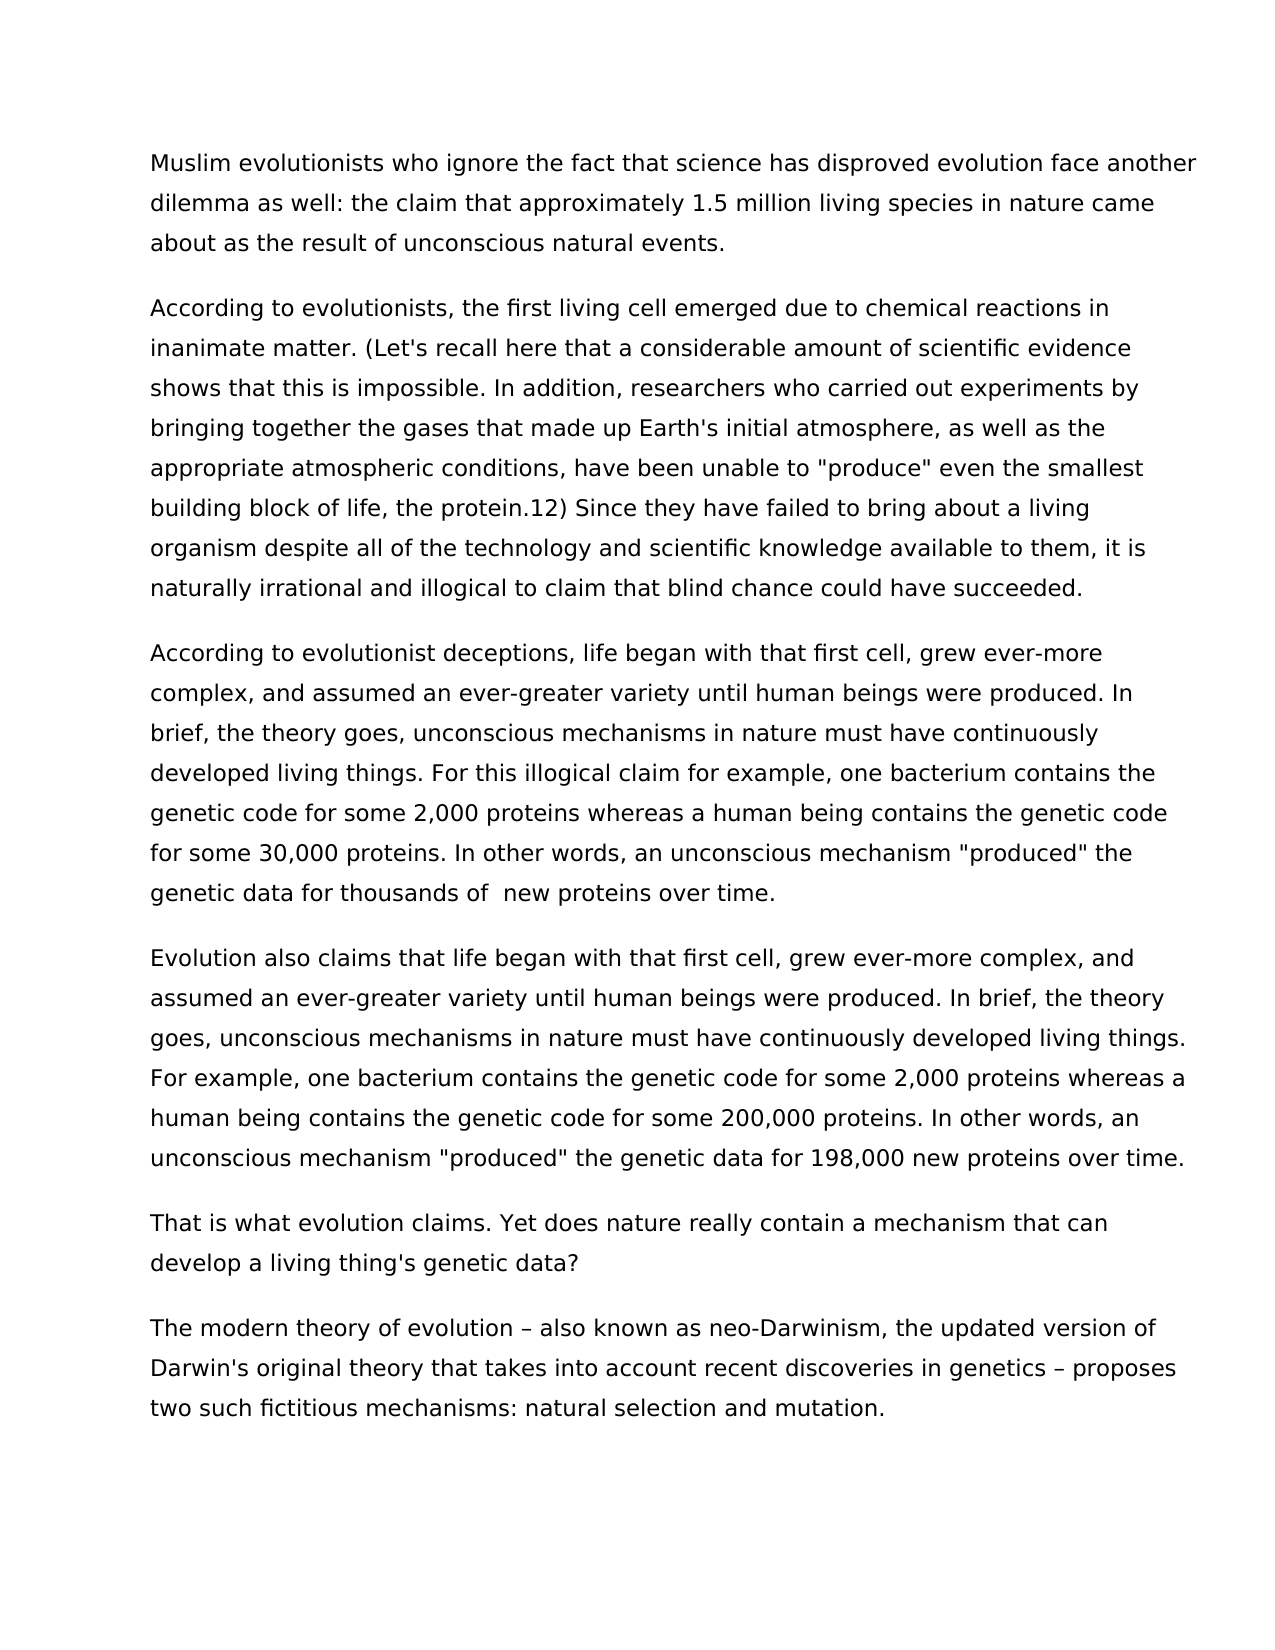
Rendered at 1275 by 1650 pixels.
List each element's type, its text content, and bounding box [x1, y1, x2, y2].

text According to evolutionist deceptions, life began with that first cell, grew ever-more complex, and assumed an ever-greater variety until human beings were produced. In brief, the theory goes, unconscious mechanisms in nature must have continuously developed living things. For this illogical claim for example, one bacterium contains the genetic code for some 2,000 proteins whereas a human being contains the genetic code for some 30,000 proteins. In other words, an unconscious mechanism "produced" the genetic data for thousands of new proteins over time. [150, 640, 1200, 907]
text Evolution also claims that life began with that first cell, grew ever-more complex, and assumed an ever-greater variety until human beings were produced. In brief, the theory goes, unconscious mechanisms in nature must have continuously developed living things. For example, one bacterium contains the genetic code for some 2,000 proteins whereas a human being contains the genetic code for some 200,000 proteins. In other words, an unconscious mechanism "produced" the genetic data for 198,000 new proteins over time. [150, 945, 1200, 1172]
text That is what evolution claims. Yet does nature really contain a mechanism that can develop a living thing's genetic data? [150, 1210, 1200, 1277]
text The modern theory of evolution – also known as neo-Darwinism, the updated version of Darwin's original theory that takes into account recent discoveries in genetics – proposes two such fictitious mechanisms: natural selection and mutation. [150, 1315, 1200, 1422]
text According to evolutionists, the first living cell emerged due to chemical reactions in inanimate matter. (Let's recall here that a considerable amount of scientific evidence shows that this is impossible. In addition, researchers who carried out experiments by bringing together the gases that made up Earth's initial atmosphere, as well as the appropriate atmospheric conditions, have been unable to "produce" even the smallest building block of life, the protein.12) Since they have failed to bring about a living organism despite all of the technology and scientific knowledge available to them, it is naturally irrational and illogical to claim that blind chance could have succeeded. [150, 295, 1200, 602]
text Muslim evolutionists who ignore the fact that science has disproved evolution face another dilemma as well: the claim that approximately 1.5 million living species in nature came about as the result of unconscious natural events. [150, 150, 1200, 257]
